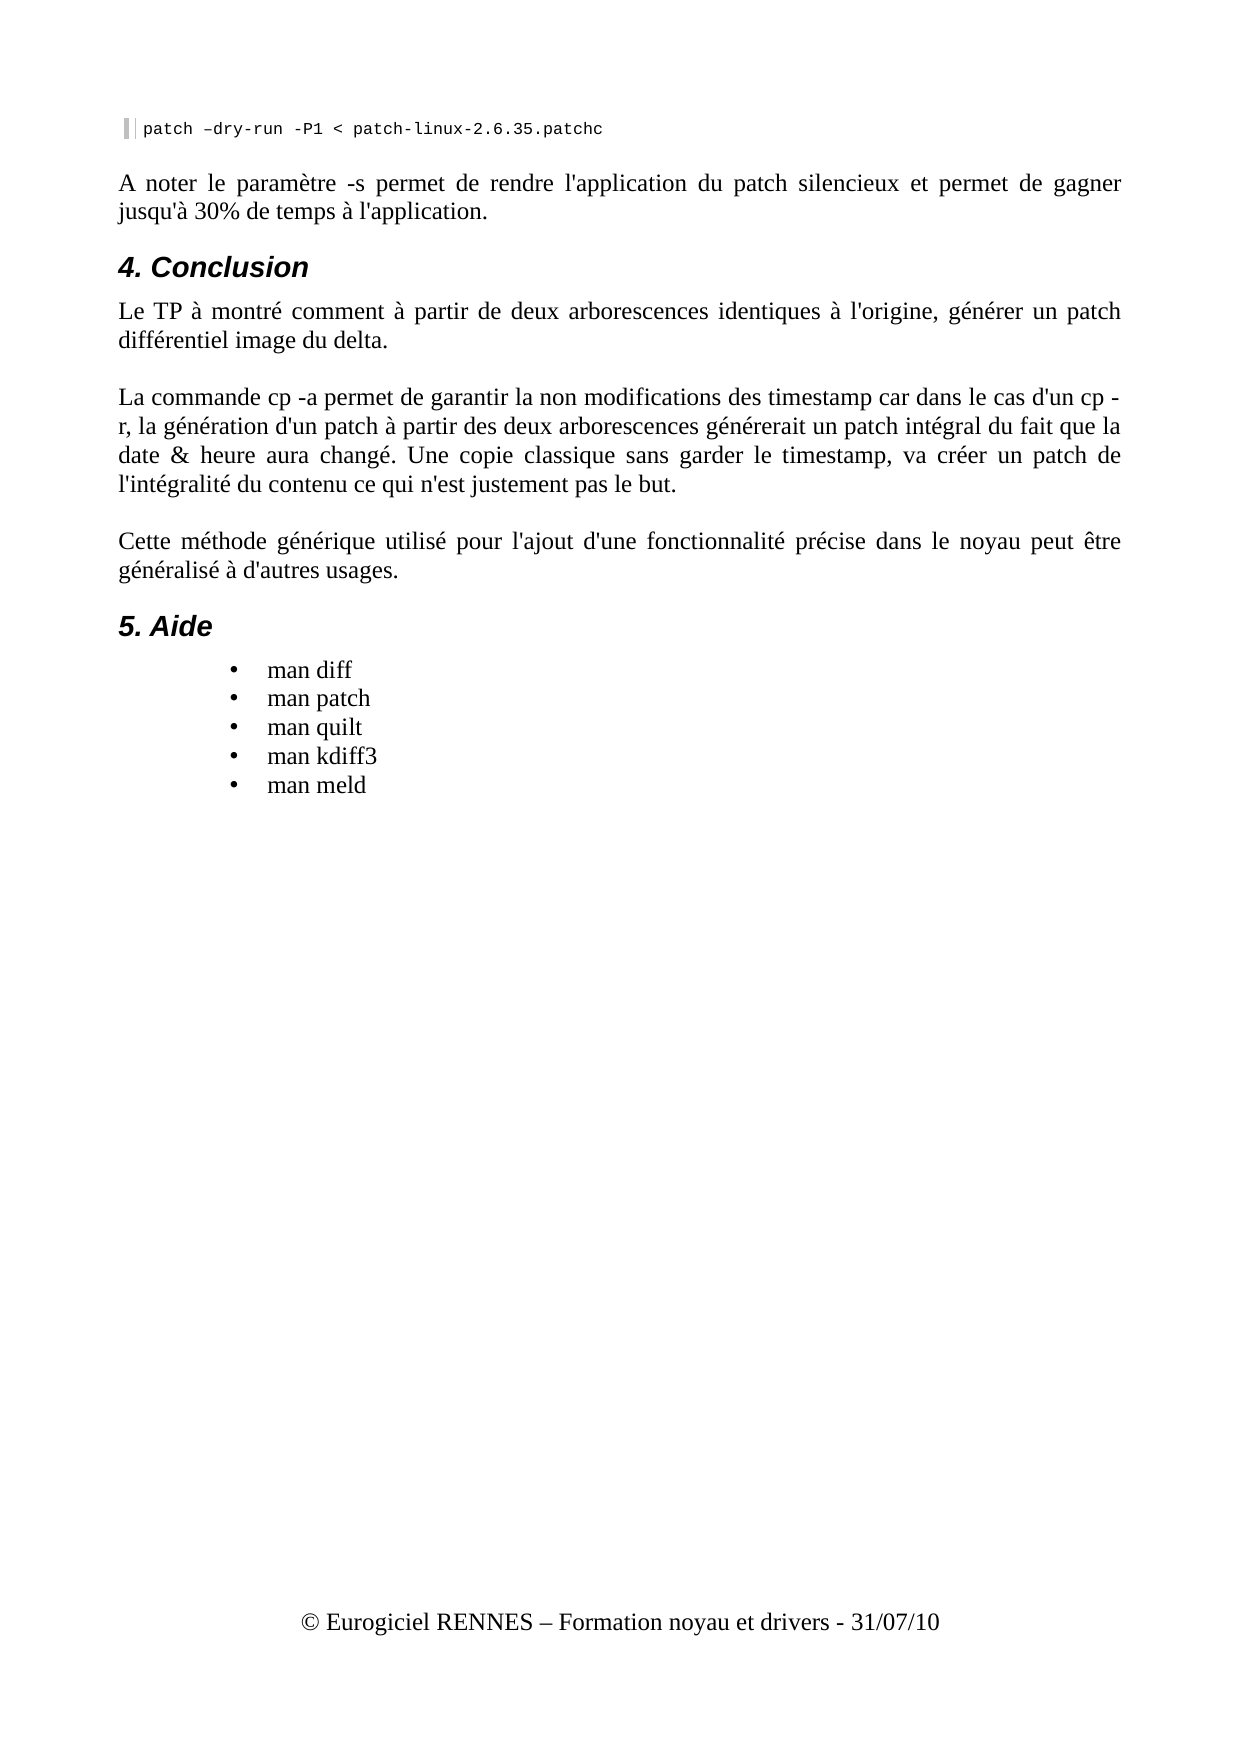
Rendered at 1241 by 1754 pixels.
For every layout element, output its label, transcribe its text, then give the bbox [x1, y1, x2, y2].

subtitle 4. Conclusion [118, 250, 1122, 284]
text Cette méthode générique utilisé pour l'ajout d'une fonctionnalité précise dans le noyau peut être généralisé à d'autres usages. [118, 526, 1122, 584]
list man quilt [229, 712, 1122, 741]
list man kdiff3 [229, 741, 1122, 770]
text A noter le paramètre -s permet de rendre l'application du patch silencieux et permet de gagner jusqu'à 30% de temps à l'application. [118, 168, 1122, 225]
list man diff [229, 655, 1122, 683]
text Le TP à montré comment à partir de deux arborescences identiques à l'origine, générer un patch différentiel image du delta. [118, 296, 1122, 354]
text patch –dry-run -P1 < patch-linux-2.6.35.patchc [136, 118, 1063, 139]
text La commande cp -a permet de garantir la non modifications des timestamp car dans le cas d'un cp -r, la génération d'un patch à partir des deux arborescences générerait un patch intégral du fait que la date & heure aura changé. Une copie classique sans garder le timestamp, va créer un patch de l'intégralité du contenu ce qui n'est justement pas le but. [118, 382, 1122, 497]
list man patch [229, 683, 1122, 712]
list man meld [229, 770, 1122, 798]
subtitle 5. Aide [118, 609, 1122, 642]
